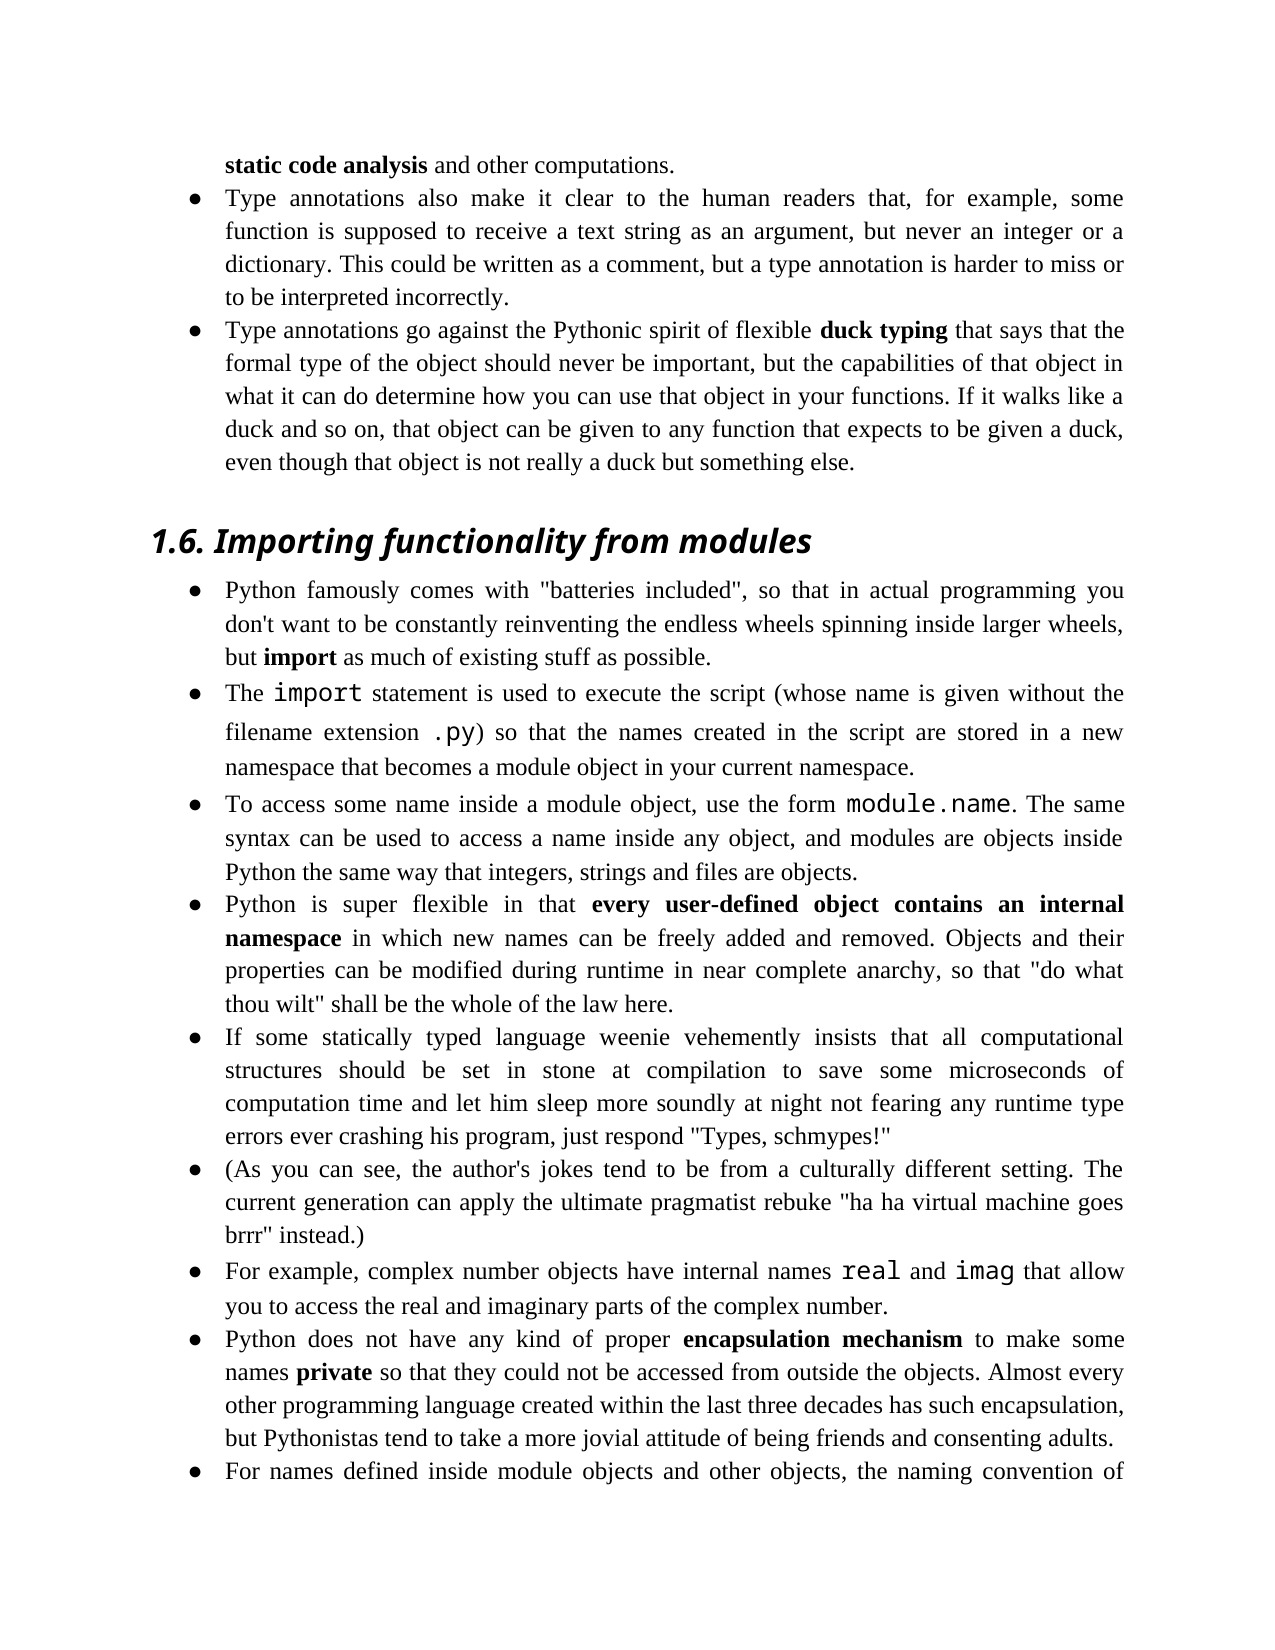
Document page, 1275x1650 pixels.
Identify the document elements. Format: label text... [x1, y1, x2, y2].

list Python is super flexible in that every user-defined object contains an internal namespace in which new names can be freely added and removed. Objects and their properties can be modified during runtime in near complete anarchy, so that "do what thou wilt" shall be the whole of the law here. [187, 889, 1125, 1017]
list The import statement is used to execute the script (whose name is given without the filename extension .py) so that the names created in the script are stored in a new namespace that becomes a module object in your current namespace. [187, 675, 1125, 781]
list Python famously comes with "batteries included", so that in actual programming you don't want to be constantly reinventing the endless wheels spinning inside larger wheels, but import as much of existing stuff as possible. [187, 576, 1125, 670]
list For example, complex number objects have internal names real and imag that allow you to access the real and imaginary parts of the complex number. [187, 1253, 1125, 1320]
list Type annotations go against the Pythonic spirit of flexible duck typing that says that the formal type of the object should never be important, but the capabilities of that object in what it can do determine how you can use that object in your functions. If it walks like a duck and so on, that object can be given to any function that expects to be given a duck, even though that object is not really a duck but something else. [187, 315, 1125, 476]
list (As you can see, the author's jokes tend to be from a culturally different setting. The current generation can apply the ultimate pragmatist rebuke "ha ha virtual machine goes brrr" instead.) [187, 1154, 1125, 1248]
list To access some name inside a module object, use the form module.name. The same syntax can be used to access a name inside any object, and modules are objects inside Python the same way that integers, strings and files are objects. [187, 785, 1125, 885]
list For names defined inside module objects and other objects, the naming convention of [187, 1456, 1125, 1485]
subtitle 1.6. Importing functionality from modules [150, 518, 1125, 563]
list If some statically typed language weenie vehemently insists that all computational structures should be set in stone at compilation to save some microseconds of computation time and let him sleep more soundly at night not fearing any runtime type errors ever crashing his program, just respond "Types, schmypes!" [187, 1022, 1125, 1149]
list Type annotations also make it clear to the human readers that, for example, some function is supposed to receive a text string as an argument, but never an integer or a dictionary. This could be written as a comment, but a type annotation is harder to miss or to be interpreted incorrectly. [187, 183, 1125, 311]
list Python does not have any kind of proper encapsulation mechanism to make some names private so that they could not be accessed from outside the objects. Almost every other programming language created within the last three decades has such encapsulation, but Pythonistas tend to take a more jovial attitude of being friends and consenting adults. [187, 1324, 1125, 1452]
list static code analysis and other computations. [187, 150, 1125, 179]
